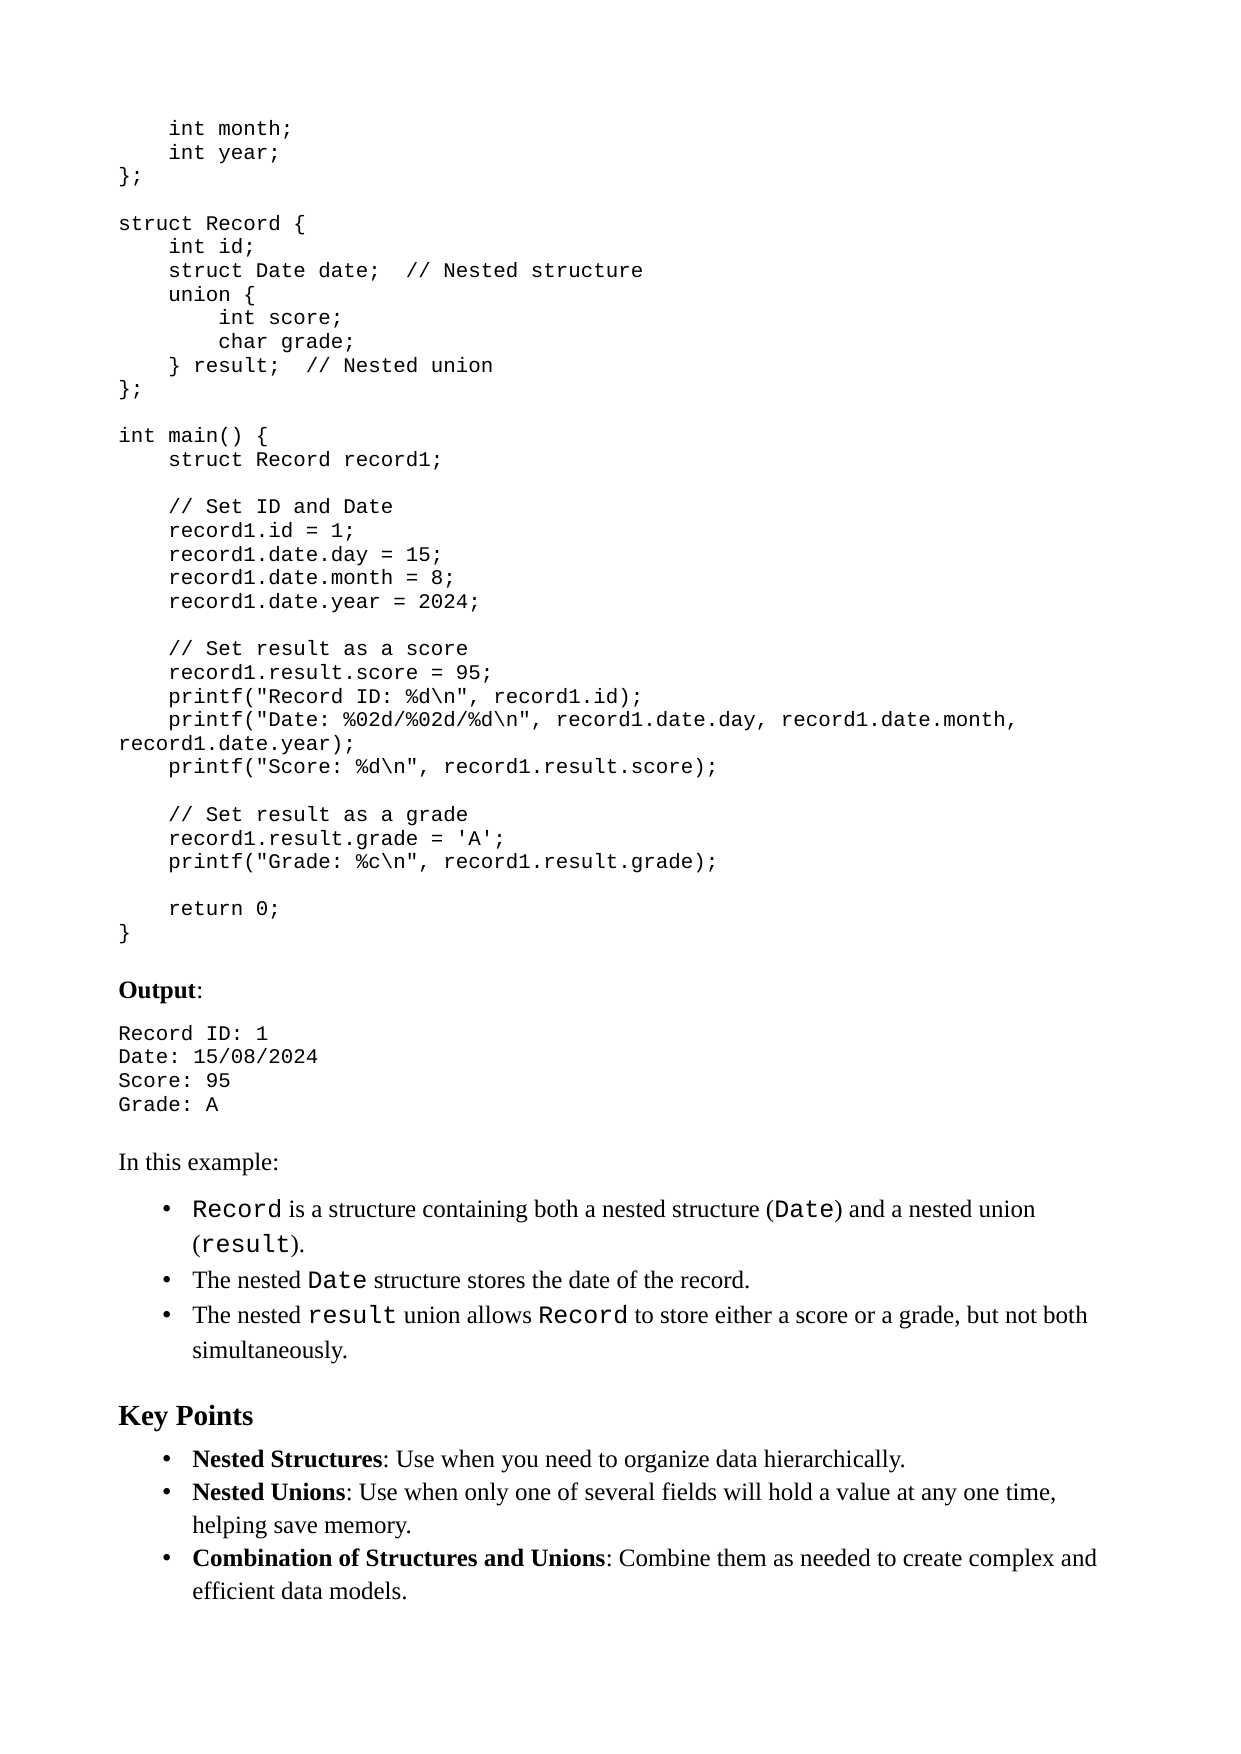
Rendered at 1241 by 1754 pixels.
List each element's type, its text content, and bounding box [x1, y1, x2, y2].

text record1.result.grade = 'A'; [118, 827, 1122, 851]
subtitle Key Points [118, 1398, 1122, 1431]
text }; [118, 378, 1122, 402]
text int month; [118, 118, 1122, 142]
text // Set ID and Date [118, 496, 1122, 520]
text printf("Date: %02d/%02d/%d\n", record1.date.day, record1.date.month, record1.date.year); [118, 709, 1122, 757]
text record1.date.day = 15; [118, 544, 1122, 567]
text int main() { [118, 426, 1122, 449]
text printf("Grade: %c\n", record1.result.grade); [118, 851, 1122, 875]
text return 0; [118, 898, 1122, 922]
text } [118, 922, 1122, 946]
text Grade: A [118, 1094, 1122, 1117]
text // Set result as a grade [118, 804, 1122, 827]
list Record is a structure containing both a nested structure (Date) and a nested union (result). [162, 1194, 1122, 1260]
text Output: [118, 975, 1122, 1004]
text union { [118, 284, 1122, 307]
text // Set result as a score [118, 638, 1122, 662]
list Combination of Structures and Unions: Combine them as needed to create complex and efficient data models. [162, 1543, 1122, 1604]
text char grade; [118, 331, 1122, 354]
text Date: 15/08/2024 [118, 1046, 1122, 1070]
list The nested result union allows Record to store either a score or a grade, but not both simultaneously. [162, 1300, 1122, 1364]
text In this example: [118, 1147, 1122, 1176]
text int id; [118, 236, 1122, 260]
text Score: 95 [118, 1070, 1122, 1094]
list Nested Structures: Use when you need to organize data hierarchically. [162, 1444, 1122, 1472]
text struct Date date; // Nested structure [118, 260, 1122, 284]
text Record ID: 1 [118, 1023, 1122, 1046]
text }; [118, 165, 1122, 189]
list Nested Unions: Use when only one of several fields will hold a value at any one time, helping save memory. [162, 1477, 1122, 1538]
text record1.date.year = 2024; [118, 591, 1122, 615]
text printf("Score: %d\n", record1.result.score); [118, 757, 1122, 780]
text printf("Record ID: %d\n", record1.id); [118, 686, 1122, 709]
text int score; [118, 307, 1122, 331]
text int year; [118, 142, 1122, 165]
text } result; // Nested union [118, 354, 1122, 378]
list The nested Date structure stores the date of the record. [162, 1265, 1122, 1296]
text struct Record { [118, 213, 1122, 236]
text struct Record record1; [118, 449, 1122, 473]
text record1.id = 1; [118, 520, 1122, 544]
text record1.result.score = 95; [118, 662, 1122, 686]
text record1.date.month = 8; [118, 567, 1122, 591]
